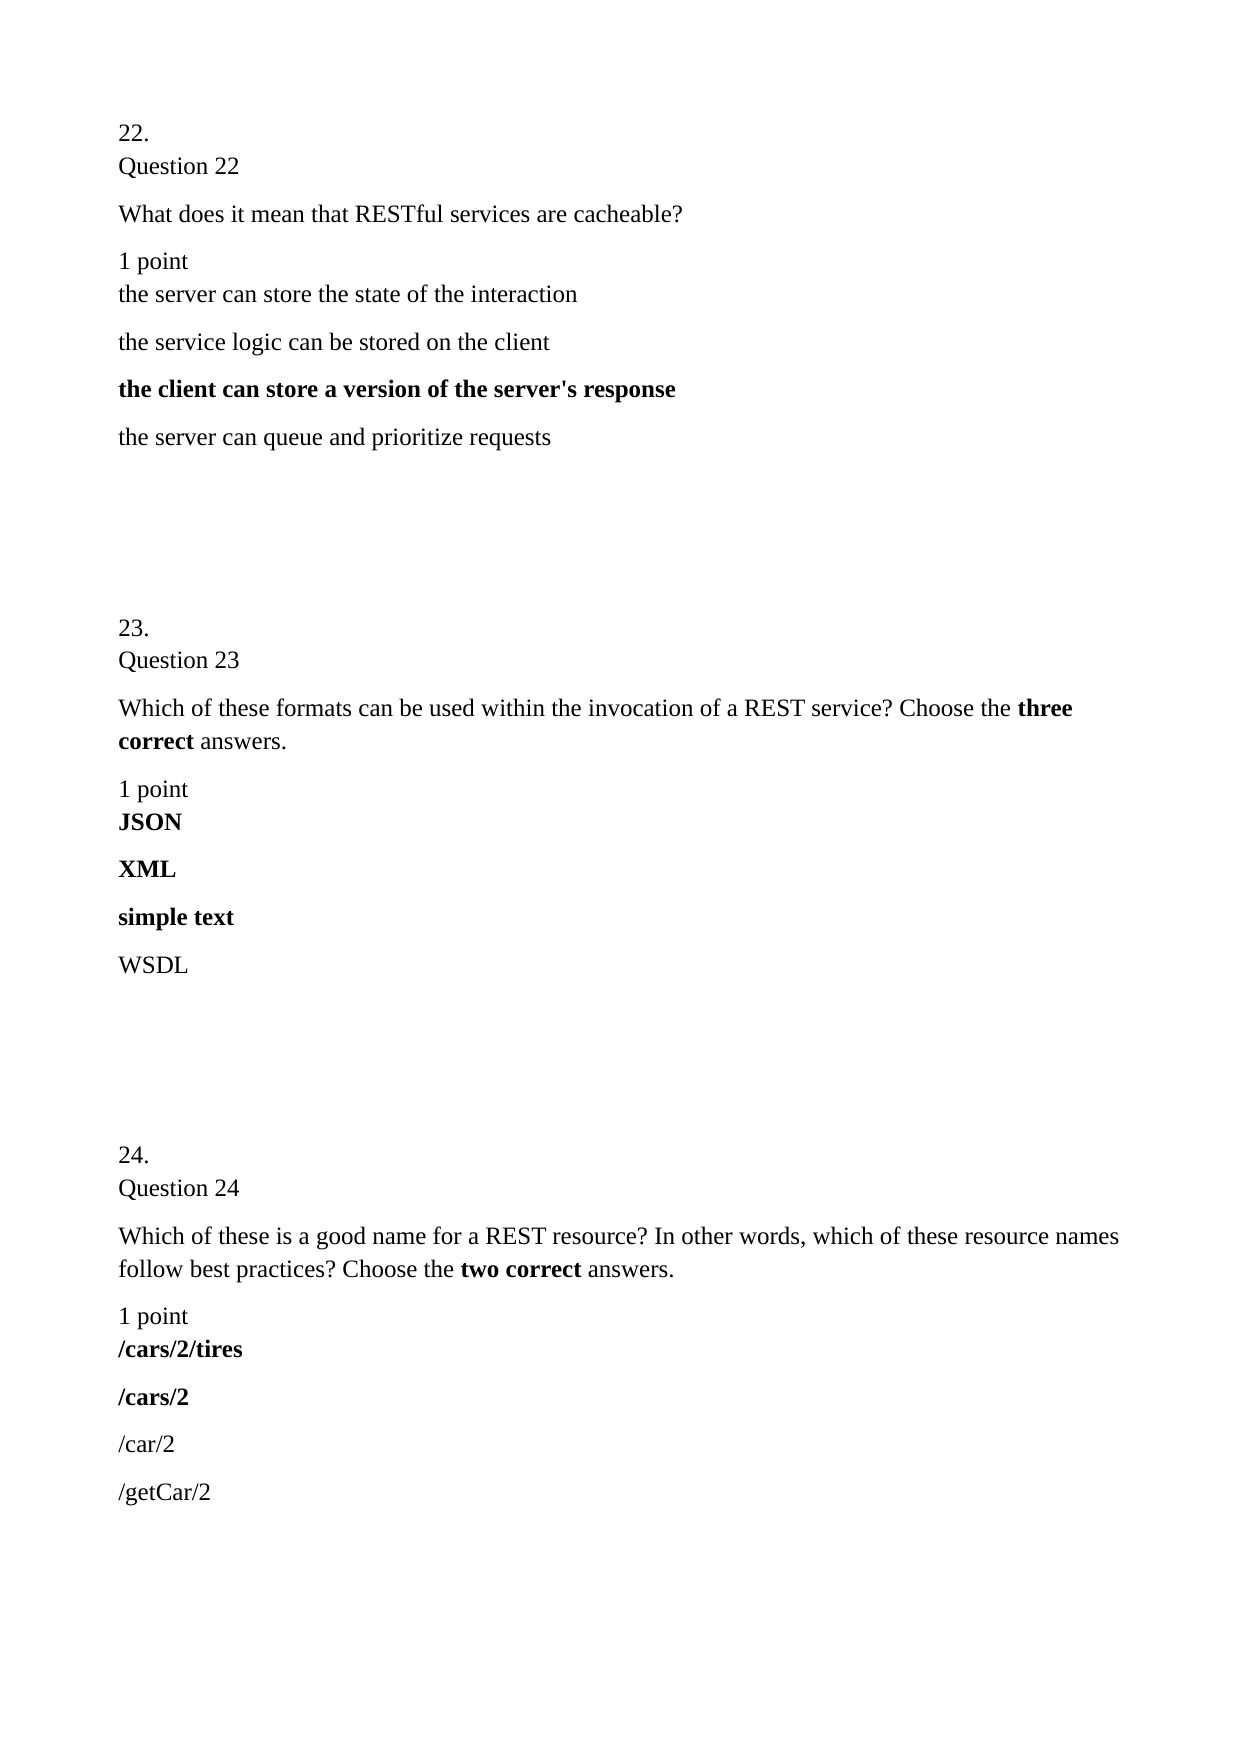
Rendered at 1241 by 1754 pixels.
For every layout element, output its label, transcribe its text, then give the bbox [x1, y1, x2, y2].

text 22. [118, 118, 1122, 147]
text Question 24 [118, 1173, 1122, 1202]
text JSON [118, 807, 1122, 836]
text the service logic can be stored on the client [118, 327, 1122, 356]
text /getCar/2 [118, 1477, 1122, 1506]
text /cars/2/tires [118, 1334, 1122, 1363]
text 1 point [118, 246, 1122, 275]
text 23. [118, 613, 1122, 641]
text the server can store the state of the interaction [118, 279, 1122, 308]
text 1 point [118, 1301, 1122, 1330]
text 1 point [118, 774, 1122, 803]
text Which of these formats can be used within the invocation of a REST service? Choose the three correct answers. [118, 693, 1122, 755]
text XML [118, 854, 1122, 883]
text simple text [118, 902, 1122, 931]
text WSDL [118, 950, 1122, 978]
text the client can store a version of the server's response [118, 374, 1122, 403]
text 24. [118, 1140, 1122, 1169]
text the server can queue and prioritize requests [118, 422, 1122, 451]
text Which of these is a good name for a REST resource? In other words, which of these resource names follow best practices? Choose the two correct answers. [118, 1221, 1122, 1282]
text /car/2 [118, 1429, 1122, 1458]
text Question 22 [118, 151, 1122, 180]
text /cars/2 [118, 1382, 1122, 1411]
text What does it mean that RESTful services are cacheable? [118, 199, 1122, 227]
text Question 23 [118, 646, 1122, 674]
